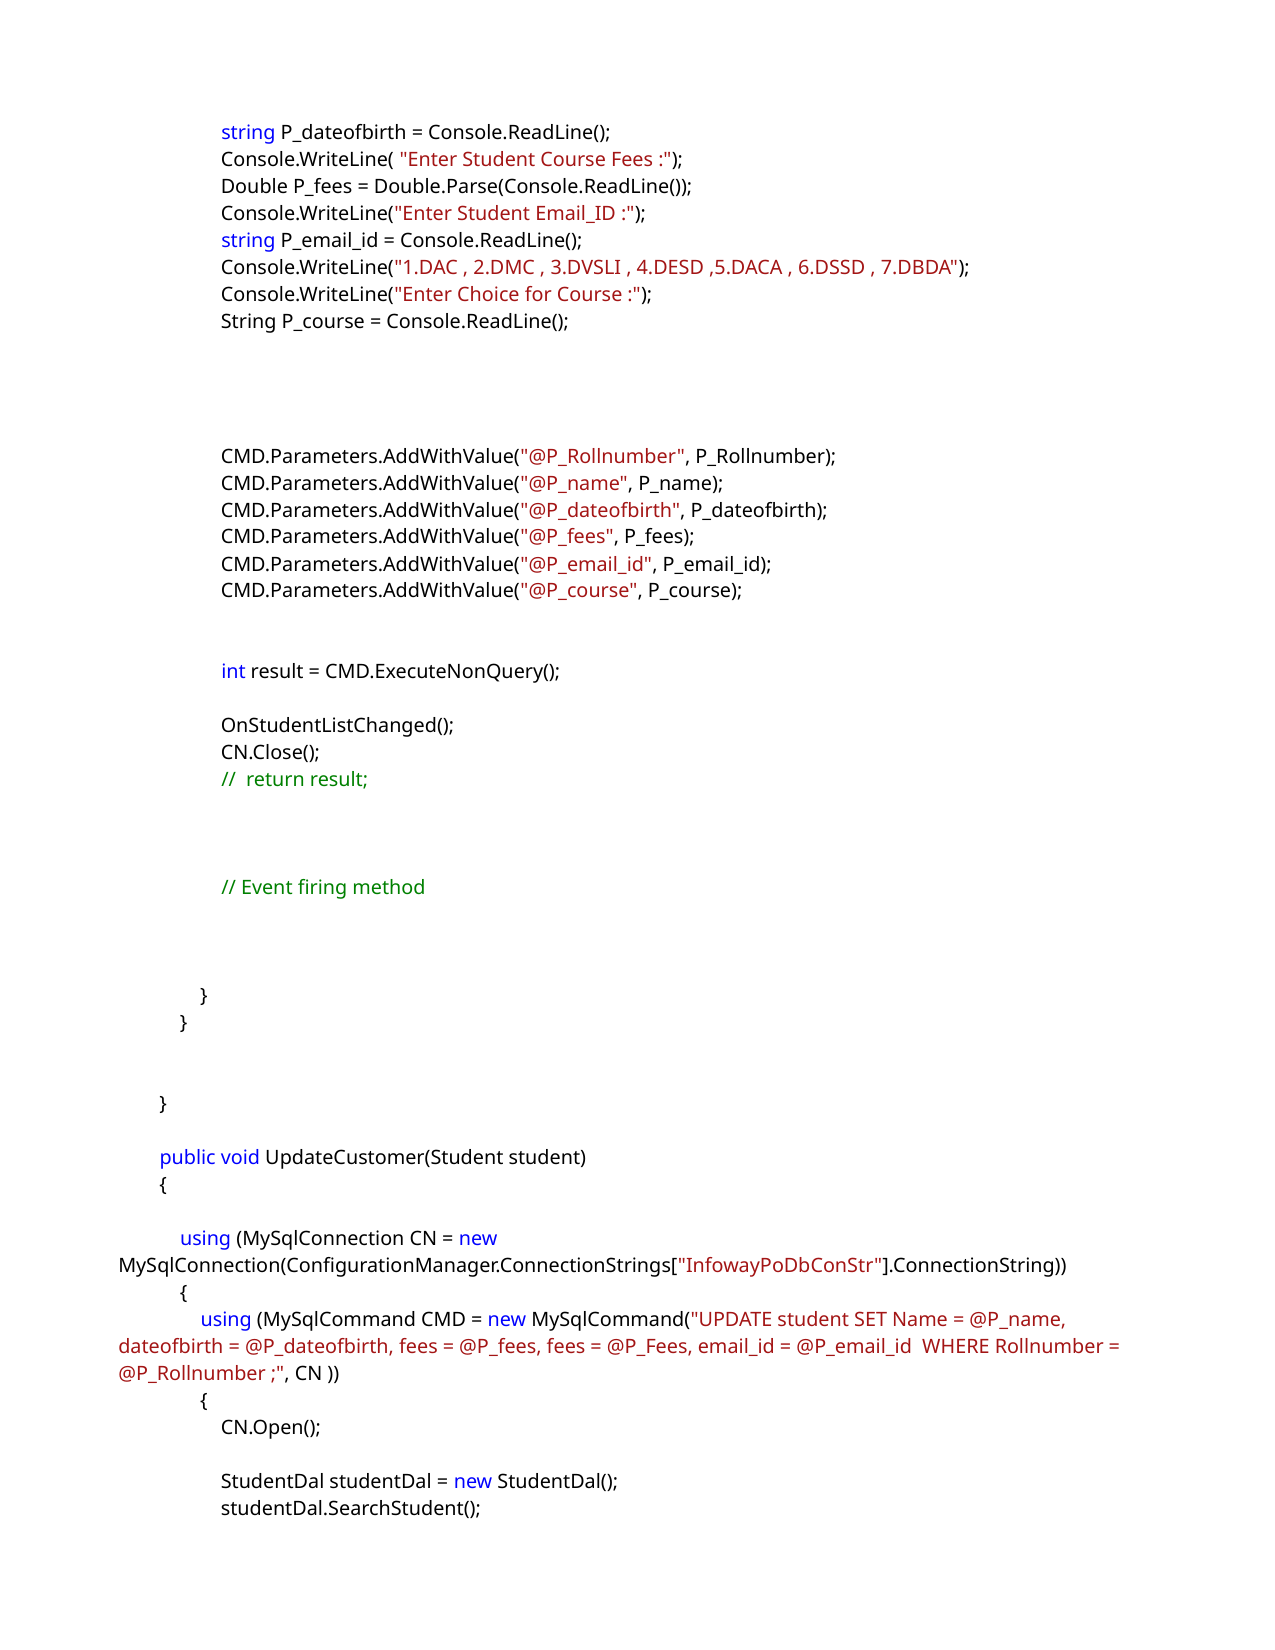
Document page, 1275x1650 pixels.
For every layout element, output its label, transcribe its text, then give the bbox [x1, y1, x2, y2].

text string P_email_id = Console.ReadLine(); [118, 226, 1157, 253]
text Console.WriteLine( "Enter Student Course Fees :"); [118, 145, 1157, 172]
text CMD.Parameters.AddWithValue("@P_Rollnumber", P_Rollnumber); [118, 442, 1157, 469]
text Console.WriteLine("Enter Student Email_ID :"); [118, 199, 1157, 226]
text CMD.Parameters.AddWithValue("@P_fees", P_fees); [118, 523, 1157, 550]
text CMD.Parameters.AddWithValue("@P_dateofbirth", P_dateofbirth); [118, 496, 1157, 523]
text { [118, 1278, 1157, 1305]
text // return result; [118, 766, 1157, 793]
text CMD.Parameters.AddWithValue("@P_name", P_name); [118, 469, 1157, 496]
text CN.Close(); [118, 739, 1157, 766]
text Console.WriteLine("1.DAC , 2.DMC , 3.DVSLI , 4.DESD ,5.DACA , 6.DSSD , 7.DBDA"); [118, 253, 1157, 280]
text { [118, 1170, 1157, 1197]
text string P_dateofbirth = Console.ReadLine(); [118, 118, 1157, 145]
text // Event firing method [118, 873, 1157, 901]
text Double P_fees = Double.Parse(Console.ReadLine()); [118, 172, 1157, 199]
text using (MySqlConnection CN = new MySqlConnection(ConfigurationManager.ConnectionStrings["InfowayPoDbConStr"].ConnectionString)) [118, 1224, 1157, 1278]
text studentDal.SearchStudent(); [118, 1494, 1157, 1521]
text } [118, 1089, 1157, 1116]
text OnStudentListChanged(); [118, 712, 1157, 739]
text Console.WriteLine("Enter Choice for Course :"); [118, 280, 1157, 307]
text StudentDal studentDal = new StudentDal(); [118, 1467, 1157, 1494]
text } [118, 1008, 1157, 1035]
text int result = CMD.ExecuteNonQuery(); [118, 658, 1157, 685]
text CN.Open(); [118, 1413, 1157, 1440]
text String P_course = Console.ReadLine(); [118, 307, 1157, 334]
text public void UpdateCustomer(Student student) [118, 1143, 1157, 1170]
text CMD.Parameters.AddWithValue("@P_course", P_course); [118, 577, 1157, 604]
text { [118, 1386, 1157, 1413]
text using (MySqlCommand CMD = new MySqlCommand("UPDATE student SET Name = @P_name, dateofbirth = @P_dateofbirth, fees = @P_fees, fees = @P_Fees, email_id = @P_email_id WHERE Rollnumber = @P_Rollnumber ;", CN )) [118, 1305, 1157, 1386]
text } [118, 981, 1157, 1008]
text CMD.Parameters.AddWithValue("@P_email_id", P_email_id); [118, 550, 1157, 577]
